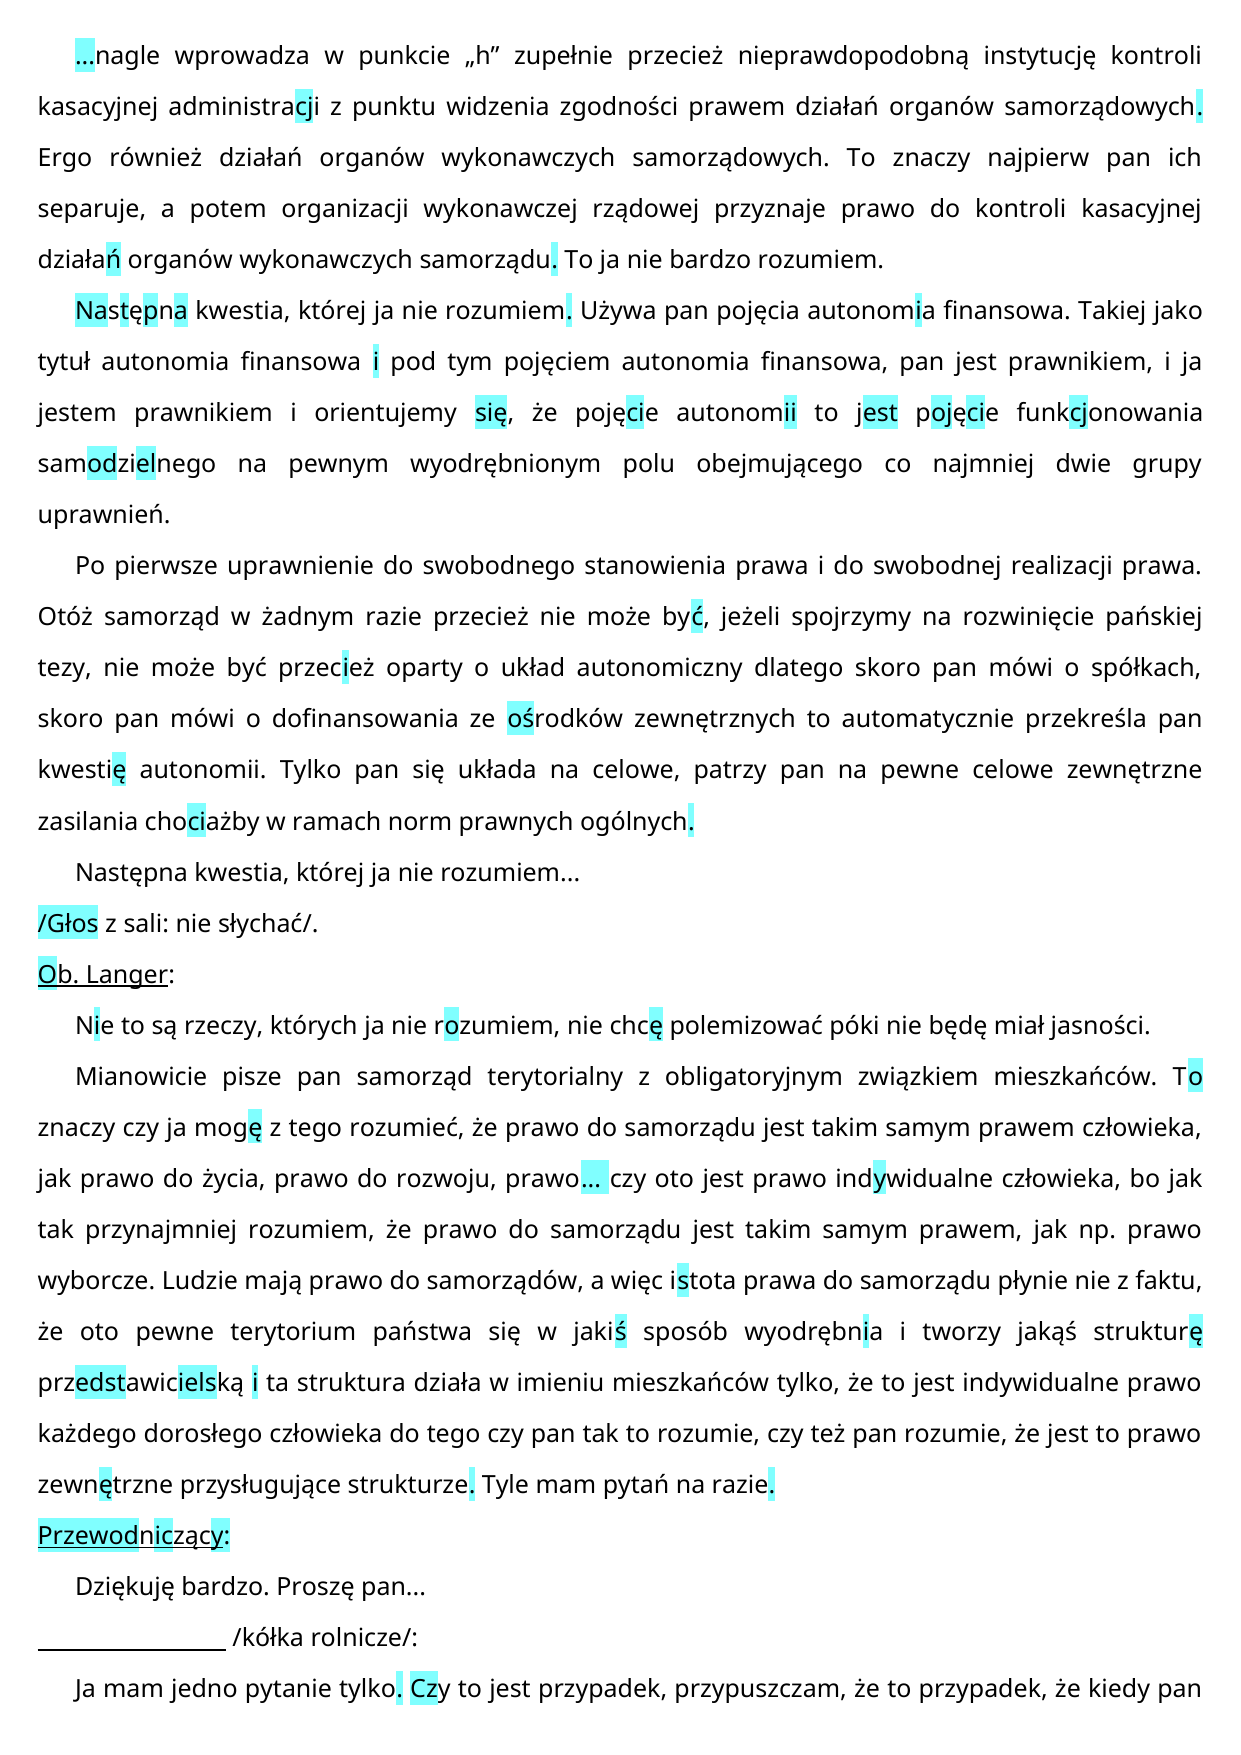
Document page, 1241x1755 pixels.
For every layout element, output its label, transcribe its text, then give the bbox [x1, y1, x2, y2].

text /kółka rolnicze/: [37, 1620, 1203, 1654]
text Nie to są rzeczy, których ja nie rozumiem, nie chcę polemizować póki nie będę miał jasności. [37, 1007, 1203, 1041]
text Ja mam jedno pytanie tylko. Czy to jest przypadek, przypuszczam, że to przypadek, że kiedy pan [37, 1671, 1203, 1705]
text Dziękuję bardzo. Proszę pan... [37, 1569, 1203, 1603]
text Następna kwestia, której ja nie rozumiem... [37, 854, 1203, 888]
text Następna kwestia, której ja nie rozumiem. Używa pan pojęcia autonomia finansowa. Takiej jako tytuł autonomia finansowa i pod tym pojęciem autonomia finansowa, pan jest prawnikiem, i ja jestem prawnikiem i orientujemy się, że pojęcie autonomii to jest pojęcie funkcjonowania samodzielnego na pewnym wyodrębnionym polu obejmującego co najmniej dwie grupy uprawnień. [37, 293, 1203, 531]
text ...nagle wprowadza w punkcie „h” zupełnie przecież nieprawdopodobną instytucję kontroli kasacyjnej administracji z punktu widzenia zgodności prawem działań organów samorządowych. Ergo również działań organów wykonawczych samorządowych. To znaczy najpierw pan ich separuje, a potem organizacji wykonawczej rządowej przyznaje prawo do kontroli kasacyjnej działań organów wykonawczych samorządu. To ja nie bardzo rozumiem. [37, 37, 1203, 276]
text Ob. Langer: [37, 956, 1203, 990]
text Mianowicie pisze pan samorząd terytorialny z obligatoryjnym związkiem mieszkańców. To znaczy czy ja mogę z tego rozumieć, że prawo do samorządu jest takim samym prawem człowieka, jak prawo do życia, prawo do rozwoju, prawo... czy oto jest prawo indywidualne człowieka, bo jak tak przynajmniej rozumiem, że prawo do samorządu jest takim samym prawem, jak np. prawo wyborcze. Ludzie mają prawo do samorządów, a więc istota prawa do samorządu płynie nie z faktu, że oto pewne terytorium państwa się w jakiś sposób wyodrębnia i tworzy jakąś strukturę przedstawicielską i ta struktura działa w imieniu mieszkańców tylko, że to jest indywidualne prawo każdego dorosłego człowieka do tego czy pan tak to rozumie, czy też pan rozumie, że jest to prawo zewnętrzne przysługujące strukturze. Tyle mam pytań na razie. [37, 1058, 1203, 1501]
text /Głos z sali: nie słychać/. [37, 905, 1203, 939]
text Po pierwsze uprawnienie do swobodnego stanowienia prawa i do swobodnej realizacji prawa. Otóż samorząd w żadnym razie przecież nie może być, jeżeli spojrzymy na rozwinięcie pańskiej tezy, nie może być przecież oparty o układ autonomiczny dlatego skoro pan mówi o spółkach, skoro pan mówi o dofinansowania ze ośrodków zewnętrznych to automatycznie przekreśla pan kwestię autonomii. Tylko pan się układa na celowe, patrzy pan na pewne celowe zewnętrzne zasilania chociażby w ramach norm prawnych ogólnych. [37, 548, 1203, 837]
text Przewodniczący: [37, 1518, 1203, 1552]
